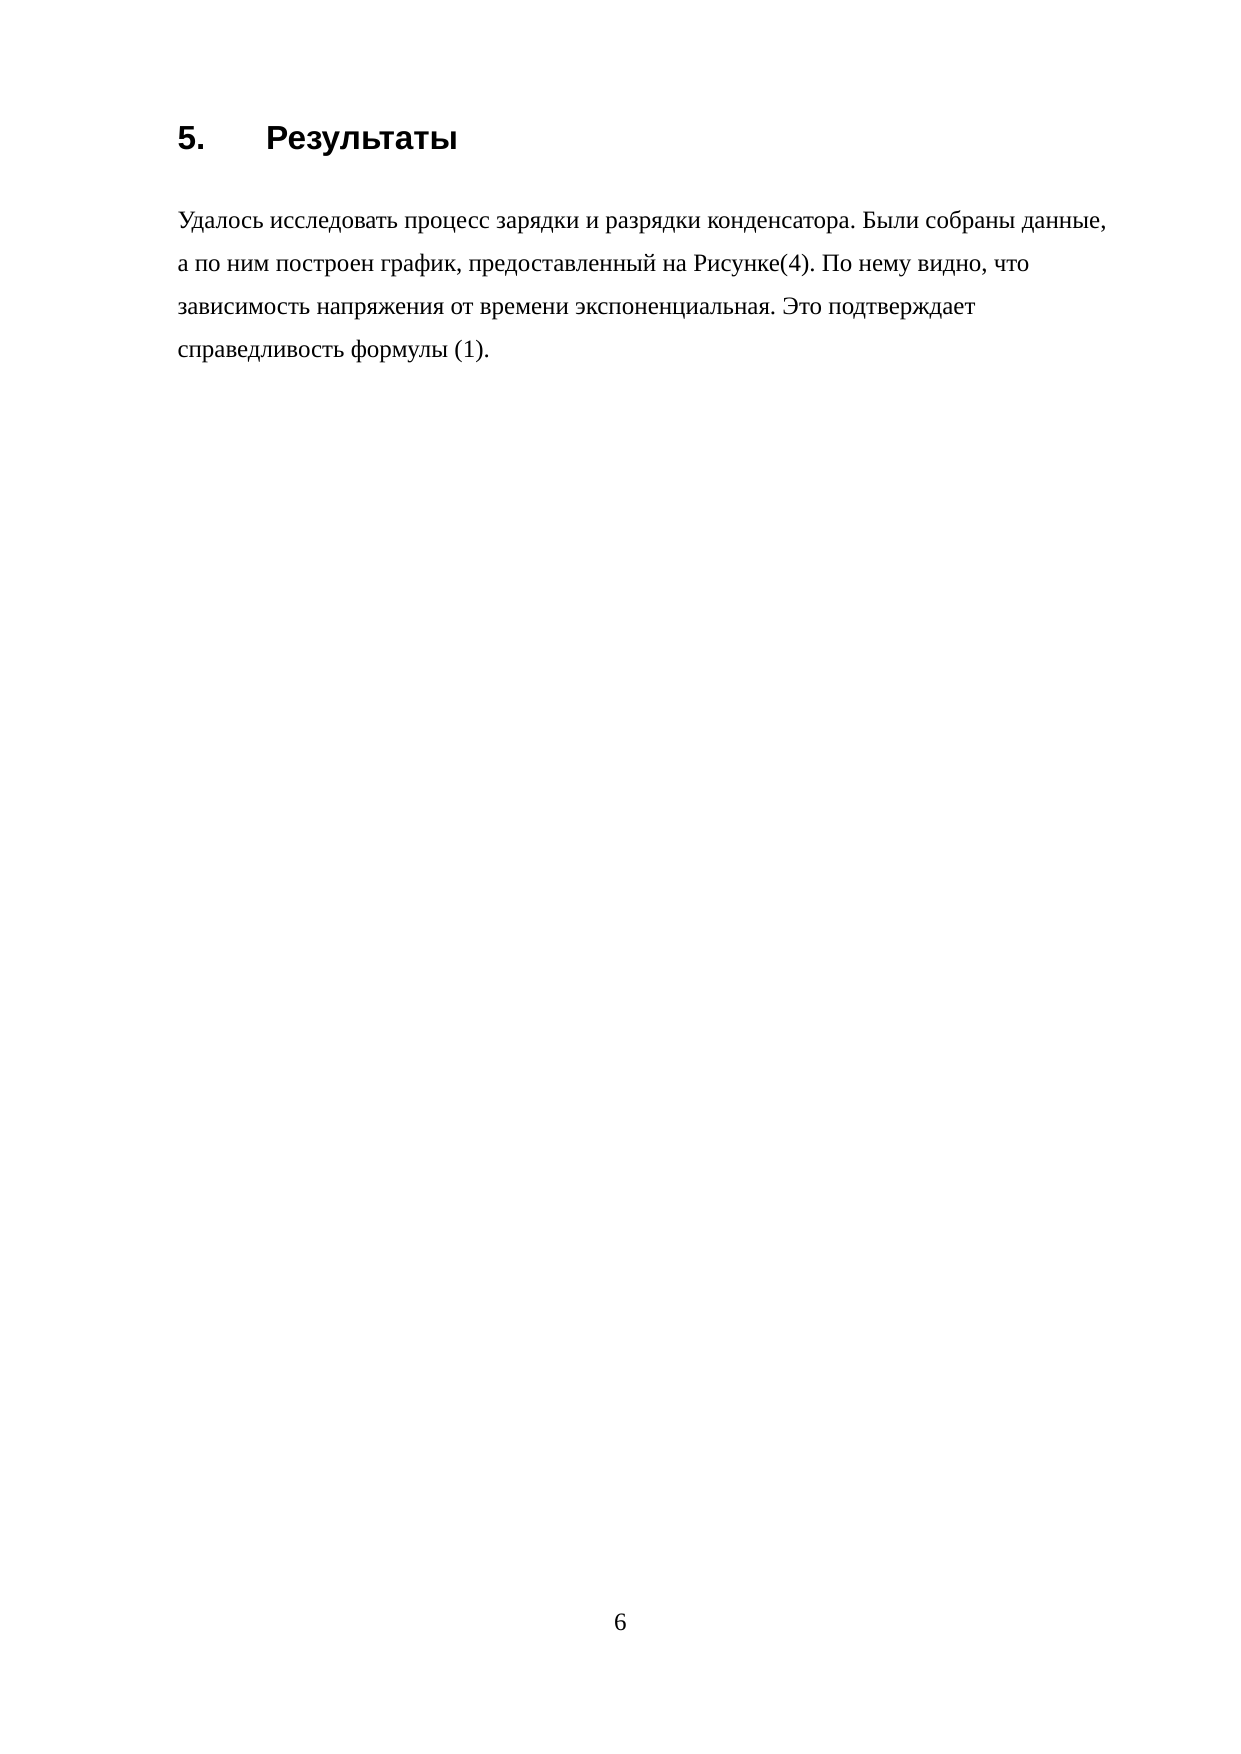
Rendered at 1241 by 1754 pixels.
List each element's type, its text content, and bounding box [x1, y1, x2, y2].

text справедливость формулы (1). [118, 334, 1122, 363]
text а по ним построен график, предоставленный на Рисунке(4). По нему видно, что [118, 248, 1122, 277]
subtitle Результаты [118, 118, 1122, 157]
text Удалось исследовать процесс зарядки и разрядки конденсатора. Были собраны данные, [118, 205, 1122, 234]
text зависимость напряжения от времени экспоненциальная. Это подтверждает [118, 291, 1122, 320]
